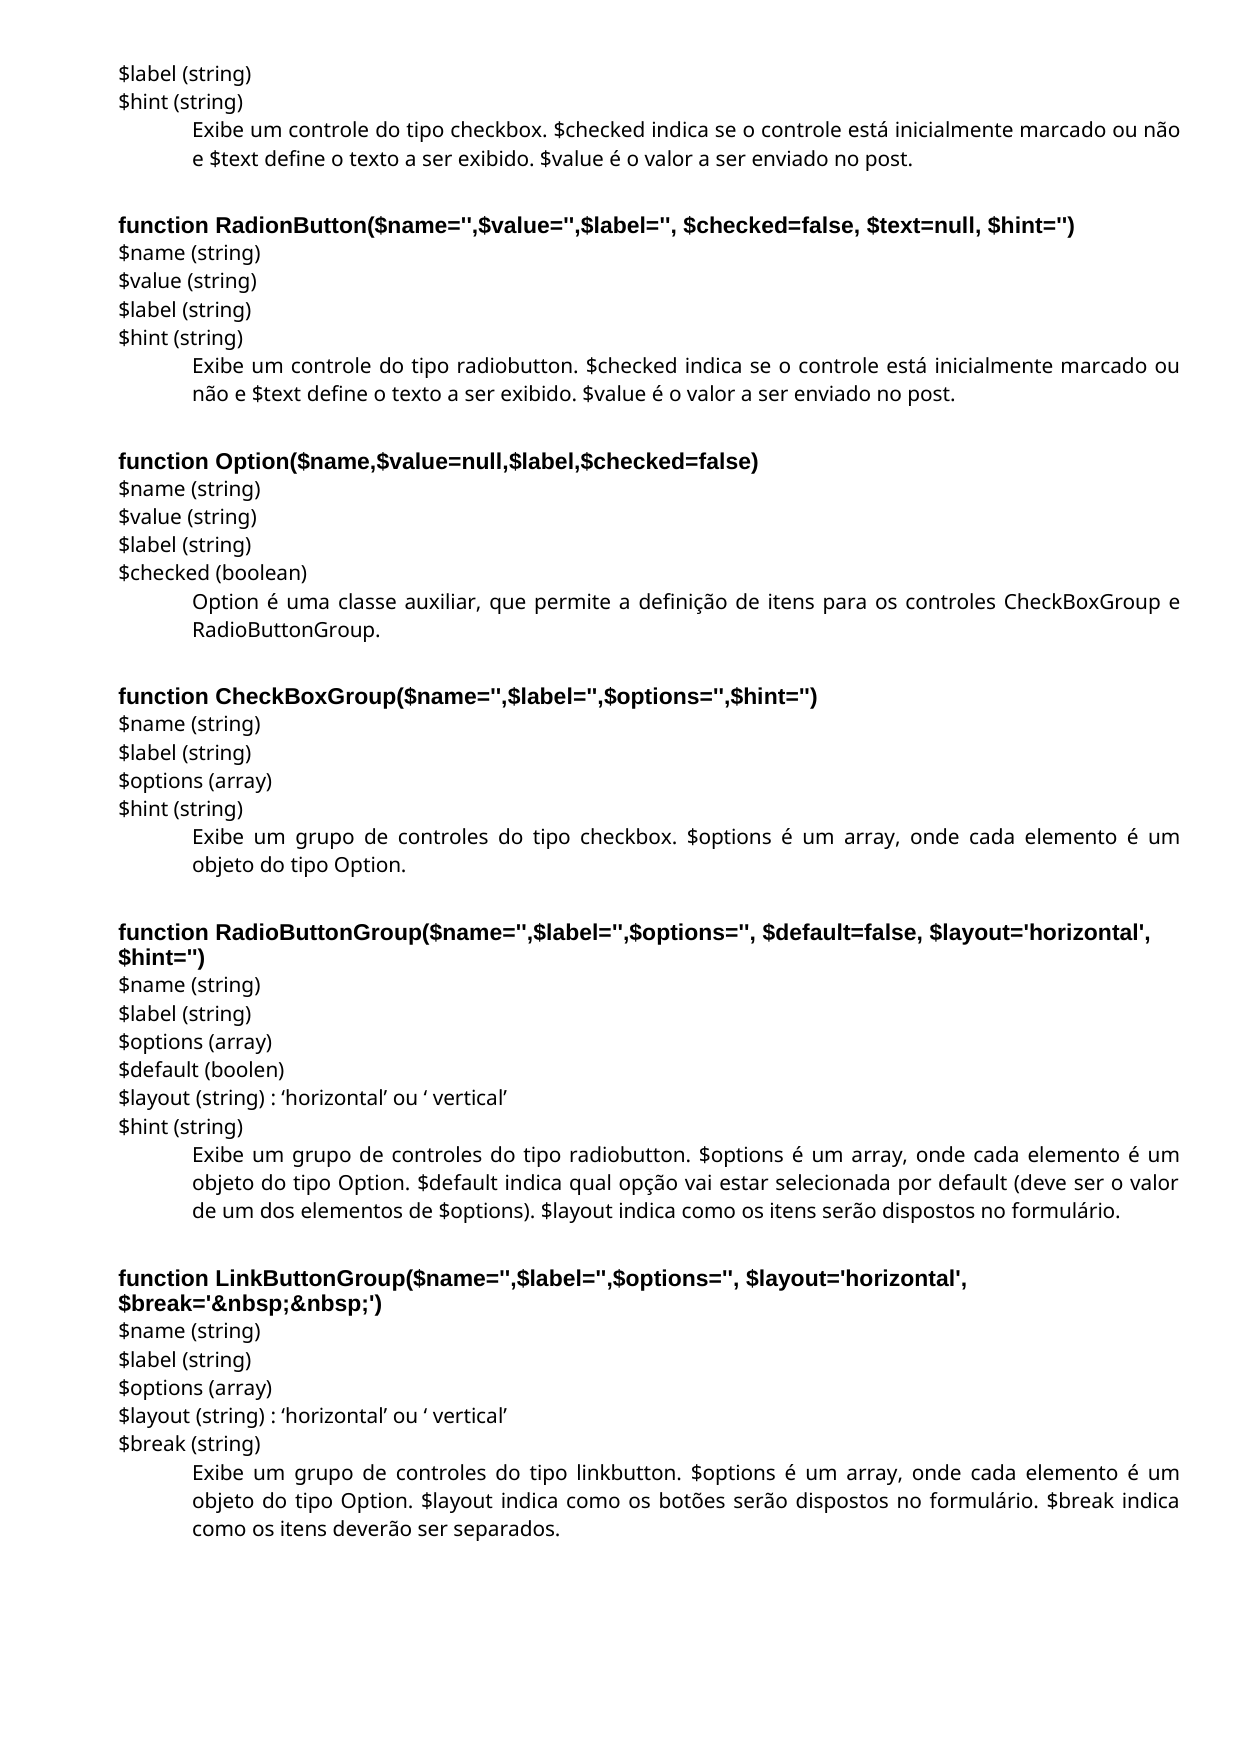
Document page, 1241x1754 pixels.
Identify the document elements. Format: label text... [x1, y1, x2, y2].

text $label (string) [118, 1345, 1181, 1373]
text Exibe um grupo de controles do tipo checkbox. $options é um array, onde cada elemento é um objeto do tipo Option. [192, 822, 1181, 879]
text $name (string) [118, 1316, 1181, 1345]
text $hint (string) [118, 323, 1181, 351]
text $name (string) [118, 238, 1181, 266]
subtitle function LinkButtonGroup($name='',$label='',$options='', $layout='horizontal', $break='&nbsp;&nbsp;') [118, 1265, 1181, 1316]
text Exibe um grupo de controles do tipo linkbutton. $options é um array, onde cada elemento é um objeto do tipo Option. $layout indica como os botões serão dispostos no formulário. $break indica como os itens deverão ser separados. [192, 1458, 1181, 1542]
text $value (string) [118, 266, 1181, 295]
text $name (string) [118, 971, 1181, 999]
text Exibe um controle do tipo checkbox. $checked indica se o controle está inicialmente marcado ou não e $text define o texto a ser exibido. $value é o valor a ser enviado no post. [192, 116, 1181, 172]
text Exibe um controle do tipo radiobutton. $checked indica se o controle está inicialmente marcado ou não e $text define o texto a ser exibido. $value é o valor a ser enviado no post. [192, 351, 1181, 408]
text $layout (string) : ‘horizontal’ ou ‘ vertical’ [118, 1401, 1181, 1429]
text $options (array) [118, 1373, 1181, 1401]
text $hint (string) [118, 1112, 1181, 1140]
subtitle function RadioButtonGroup($name='',$label='',$options='', $default=false, $layout='horizontal', $hint='') [118, 919, 1181, 971]
text Exibe um grupo de controles do tipo radiobutton. $options é um array, onde cada elemento é um objeto do tipo Option. $default indica qual opção vai estar selecionada por default (deve ser o valor de um dos elementos de $options). $layout indica como os itens serão dispostos no formulário. [192, 1140, 1181, 1225]
subtitle function Option($name,$value=null,$label,$checked=false) [118, 448, 1181, 474]
text $label (string) [118, 295, 1181, 323]
text $options (array) [118, 1027, 1181, 1055]
text $value (string) [118, 502, 1181, 530]
text $layout (string) : ‘horizontal’ ou ‘ vertical’ [118, 1083, 1181, 1112]
text $options (array) [118, 766, 1181, 794]
text $label (string) [118, 530, 1181, 558]
text $break (string) [118, 1429, 1181, 1458]
text $name (string) [118, 709, 1181, 738]
text $default (boolen) [118, 1055, 1181, 1083]
subtitle function CheckBoxGroup($name='',$label='',$options='',$hint='') [118, 684, 1181, 709]
text $label (string) [118, 738, 1181, 766]
text $hint (string) [118, 794, 1181, 822]
text $hint (string) [118, 87, 1181, 116]
text $checked (boolean) [118, 558, 1181, 587]
subtitle function RadionButton($name='',$value='',$label='', $checked=false, $text=null, $hint='') [118, 213, 1181, 238]
text $label (string) [118, 59, 1181, 87]
text Option é uma classe auxiliar, que permite a definição de itens para os controles CheckBoxGroup e RadioButtonGroup. [192, 587, 1181, 643]
text $name (string) [118, 474, 1181, 502]
text $label (string) [118, 999, 1181, 1027]
